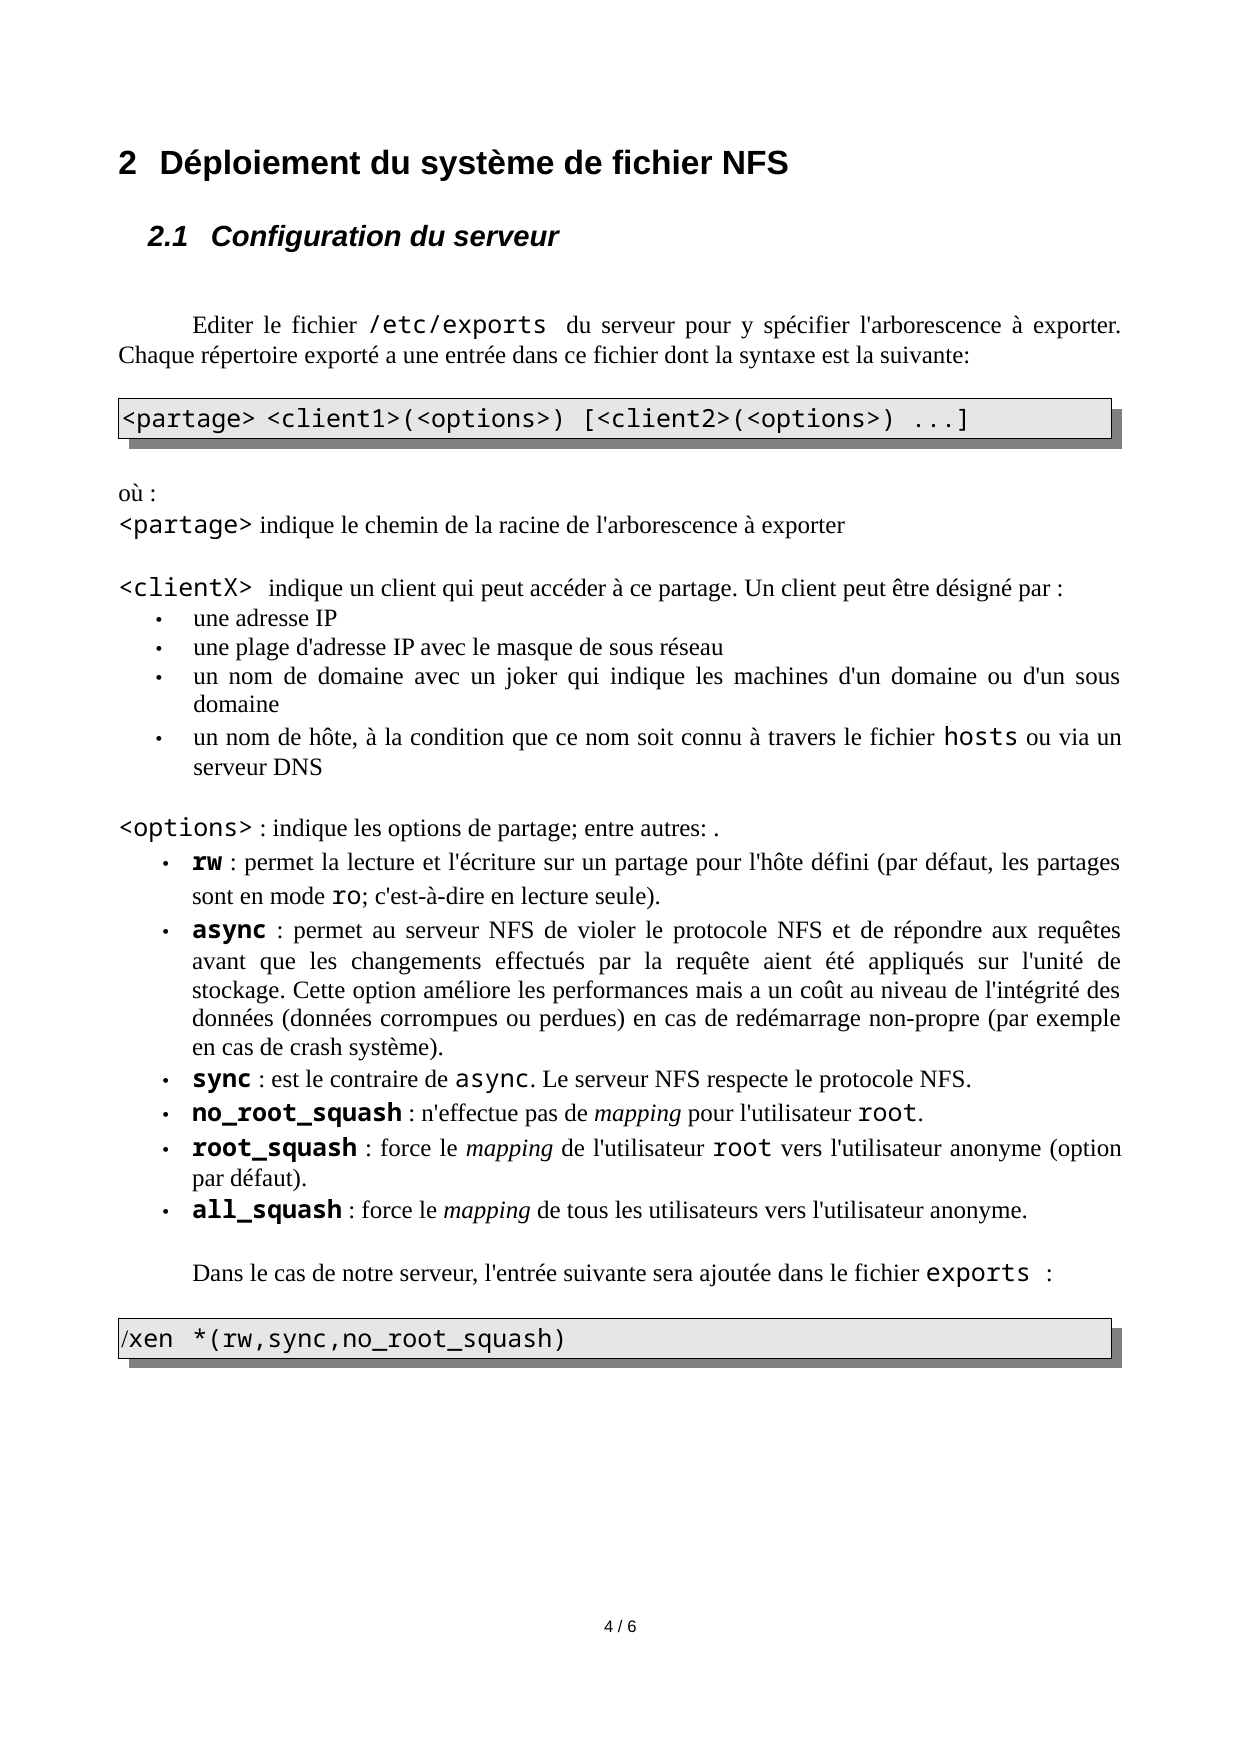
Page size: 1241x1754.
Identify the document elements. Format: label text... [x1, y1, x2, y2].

subtitle Déploiement du système de fichier NFS [118, 143, 1122, 182]
text où : [118, 478, 1122, 506]
list rw : permet la lecture et l'écriture sur un partage pour l'hôte défini (par défaut, les partages sont en mode ro; c'est-à-dire en lecture seule). [162, 844, 1122, 912]
text <options> : indique les options de partage; entre autres: . [118, 810, 1122, 844]
list no_root_squash : n'effectue pas de mapping pour l'utilisateur root. [162, 1095, 1122, 1129]
subtitle Configuration du serveur [148, 219, 1122, 253]
list une plage d'adresse IP avec le masque de sous réseau [156, 632, 1122, 661]
text Editer le fichier /etc/exports du serveur pour y spécifier l'arborescence à exporter. Chaque répertoire exporté a une entrée dans ce fichier dont la syntaxe est la suivante: [118, 307, 1122, 369]
text /xen *(rw,sync,no_root_squash) [119, 1319, 1111, 1358]
list all_squash : force le mapping de tous les utilisateurs vers l'utilisateur anonyme. [162, 1192, 1122, 1226]
list root_squash : force le mapping de l'utilisateur root vers l'utilisateur anonyme (option par défaut). [162, 1129, 1122, 1192]
list sync : est le contraire de async. Le serveur NFS respecte le protocole NFS. [162, 1061, 1122, 1095]
text Dans le cas de notre serveur, l'entrée suivante sera ajoutée dans le fichier exports : [118, 1255, 1122, 1289]
text <clientX> indique un client qui peut accéder à ce partage. Un client peut être désigné par : [118, 569, 1122, 603]
list un nom de hôte, à la condition que ce nom soit connu à travers le fichier hosts ou via un serveur DNS [156, 718, 1122, 781]
list un nom de domaine avec un joker qui indique les machines d'un domaine ou d'un sous domaine [156, 661, 1122, 718]
list async : permet au serveur NFS de violer le protocole NFS et de répondre aux requêtes avant que les changements effectués par la requête aient été appliqués sur l'unité de stockage. Cette option améliore les performances mais a un coût au niveau de l'intégrité des données (données corrompues ou perdues) en cas de redémarrage non-propre (par exemple en cas de crash système). [162, 912, 1122, 1061]
list une adresse IP [156, 603, 1122, 632]
text <partage> <client1>(<options>) [<client2>(<options>) ...] [119, 399, 1111, 438]
text <partage> indique le chemin de la racine de l'arborescence à exporter [118, 506, 1122, 540]
